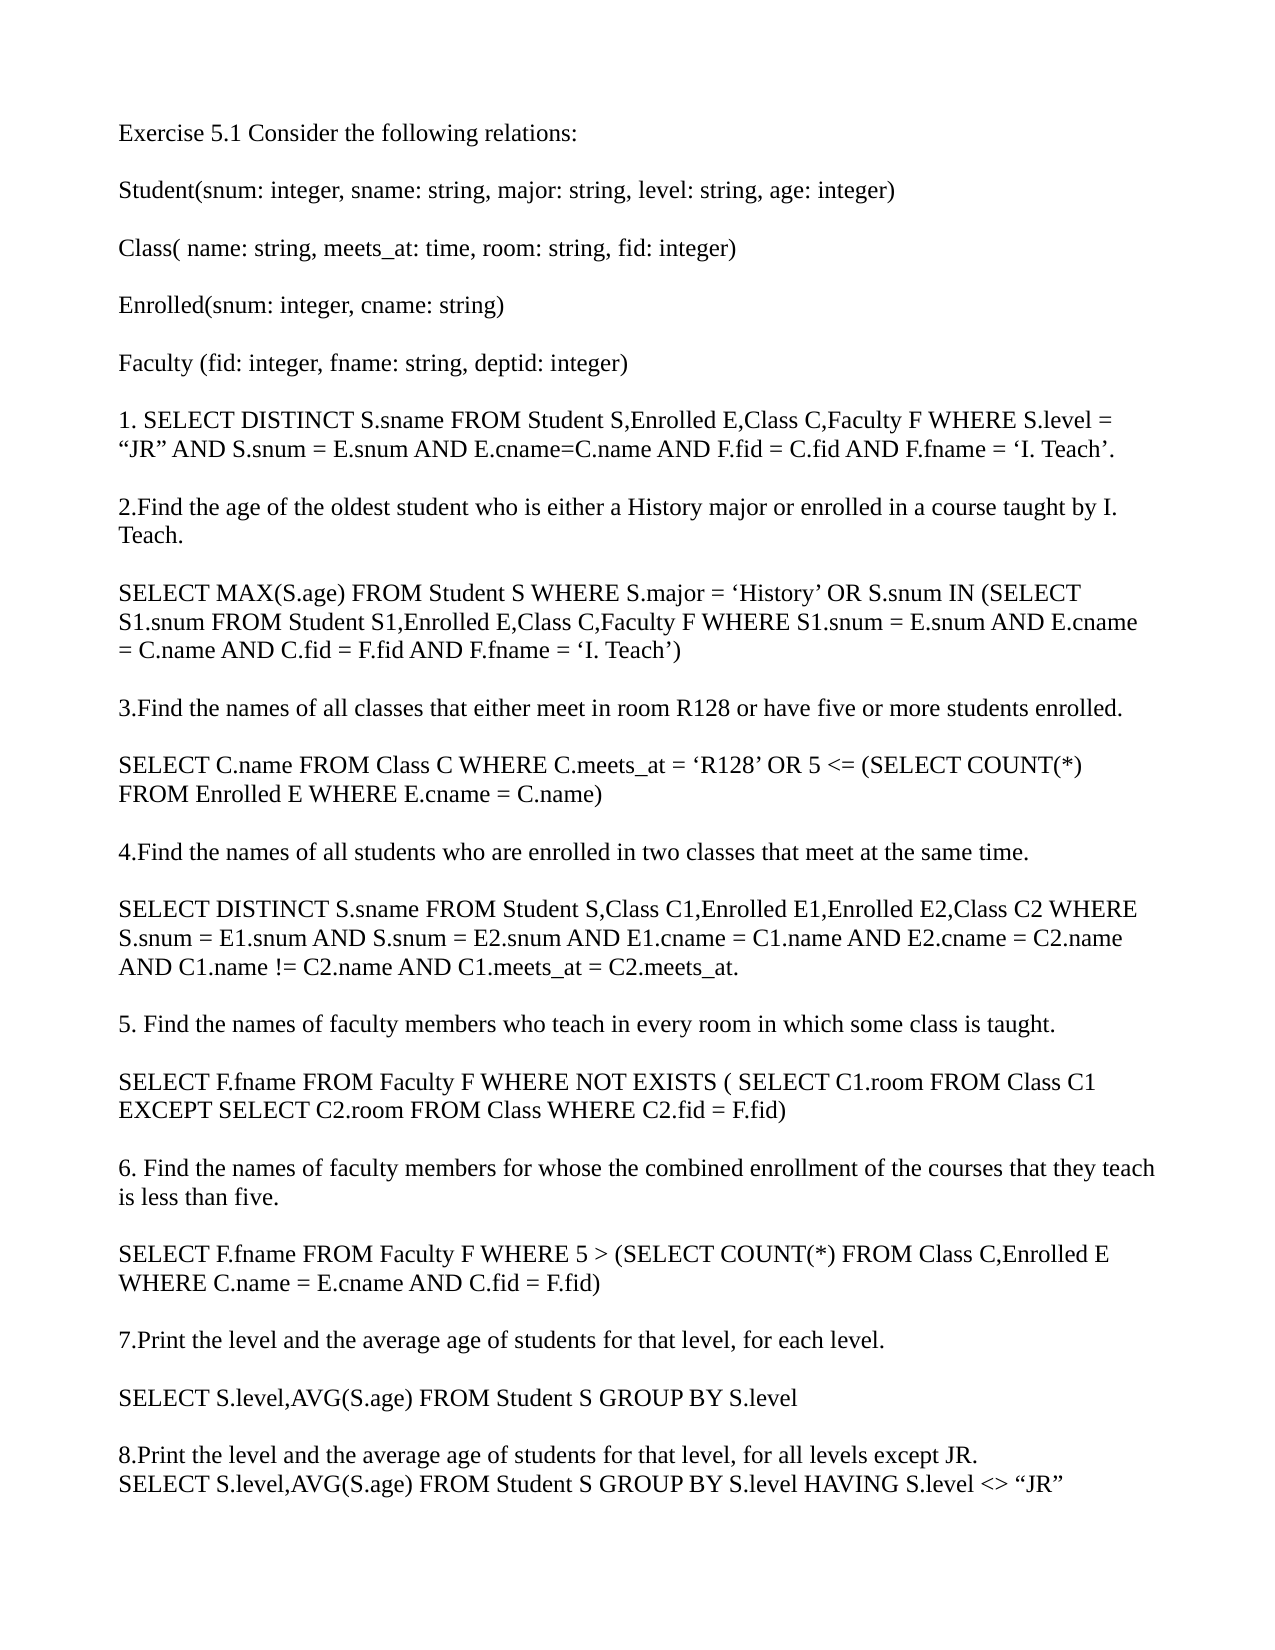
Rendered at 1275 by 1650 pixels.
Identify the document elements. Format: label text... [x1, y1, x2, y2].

text 1. SELECT DISTINCT S.sname FROM Student S,Enrolled E,Class C,Faculty F WHERE S.level = “JR” AND S.snum = E.snum AND E.cname=C.name AND F.fid = C.fid AND F.fname = ‘I. Teach’. [118, 406, 1157, 463]
text 6. Find the names of faculty members for whose the combined enrollment of the courses that they teach is less than five. [118, 1153, 1157, 1211]
text Enrolled(snum: integer, cname: string) [118, 291, 1157, 319]
text 4.Find the names of all students who are enrolled in two classes that meet at the same time. [118, 837, 1157, 866]
text SELECT F.fname FROM Faculty F WHERE NOT EXISTS ( SELECT C1.room FROM Class C1 EXCEPT SELECT C2.room FROM Class WHERE C2.fid = F.fid) [118, 1067, 1157, 1124]
text Faculty (fid: integer, fname: string, deptid: integer) [118, 348, 1157, 377]
text 2.Find the age of the oldest student who is either a History major or enrolled in a course taught by I. Teach. [118, 492, 1157, 549]
text SELECT S.level,AVG(S.age) FROM Student S GROUP BY S.level HAVING S.level <> “JR” [118, 1469, 1157, 1498]
text Student(snum: integer, sname: string, major: string, level: string, age: integer) [118, 176, 1157, 204]
text 7.Print the level and the average age of students for that level, for each level. [118, 1326, 1157, 1354]
text 3.Find the names of all classes that either meet in room R128 or have five or more students enrolled. [118, 693, 1157, 722]
text SELECT F.fname FROM Faculty F WHERE 5 > (SELECT COUNT(*) FROM Class C,Enrolled E WHERE C.name = E.cname AND C.fid = F.fid) [118, 1239, 1157, 1297]
text 5. Find the names of faculty members who teach in every room in which some class is taught. [118, 1009, 1157, 1038]
text SELECT DISTINCT S.sname FROM Student S,Class C1,Enrolled E1,Enrolled E2,Class C2 WHERE S.snum = E1.snum AND S.snum = E2.snum AND E1.cname = C1.name AND E2.cname = C2.name AND C1.name != C2.name AND C1.meets_at = C2.meets_at. [118, 894, 1157, 981]
text SELECT MAX(S.age) FROM Student S WHERE S.major = ‘History’ OR S.snum IN (SELECT S1.snum FROM Student S1,Enrolled E,Class C,Faculty F WHERE S1.snum = E.snum AND E.cname = C.name AND C.fid = F.fid AND F.fname = ‘I. Teach’) [118, 578, 1157, 664]
text 8.Print the level and the average age of students for that level, for all levels except JR. [118, 1441, 1157, 1469]
text Class( name: string, meets_at: time, room: string, fid: integer) [118, 233, 1157, 262]
text Exercise 5.1 Consider the following relations: [118, 118, 1157, 147]
text SELECT S.level,AVG(S.age) FROM Student S GROUP BY S.level [118, 1383, 1157, 1412]
text SELECT C.name FROM Class C WHERE C.meets_at = ‘R128’ OR 5 <= (SELECT COUNT(*) FROM Enrolled E WHERE E.cname = C.name) [118, 751, 1157, 808]
